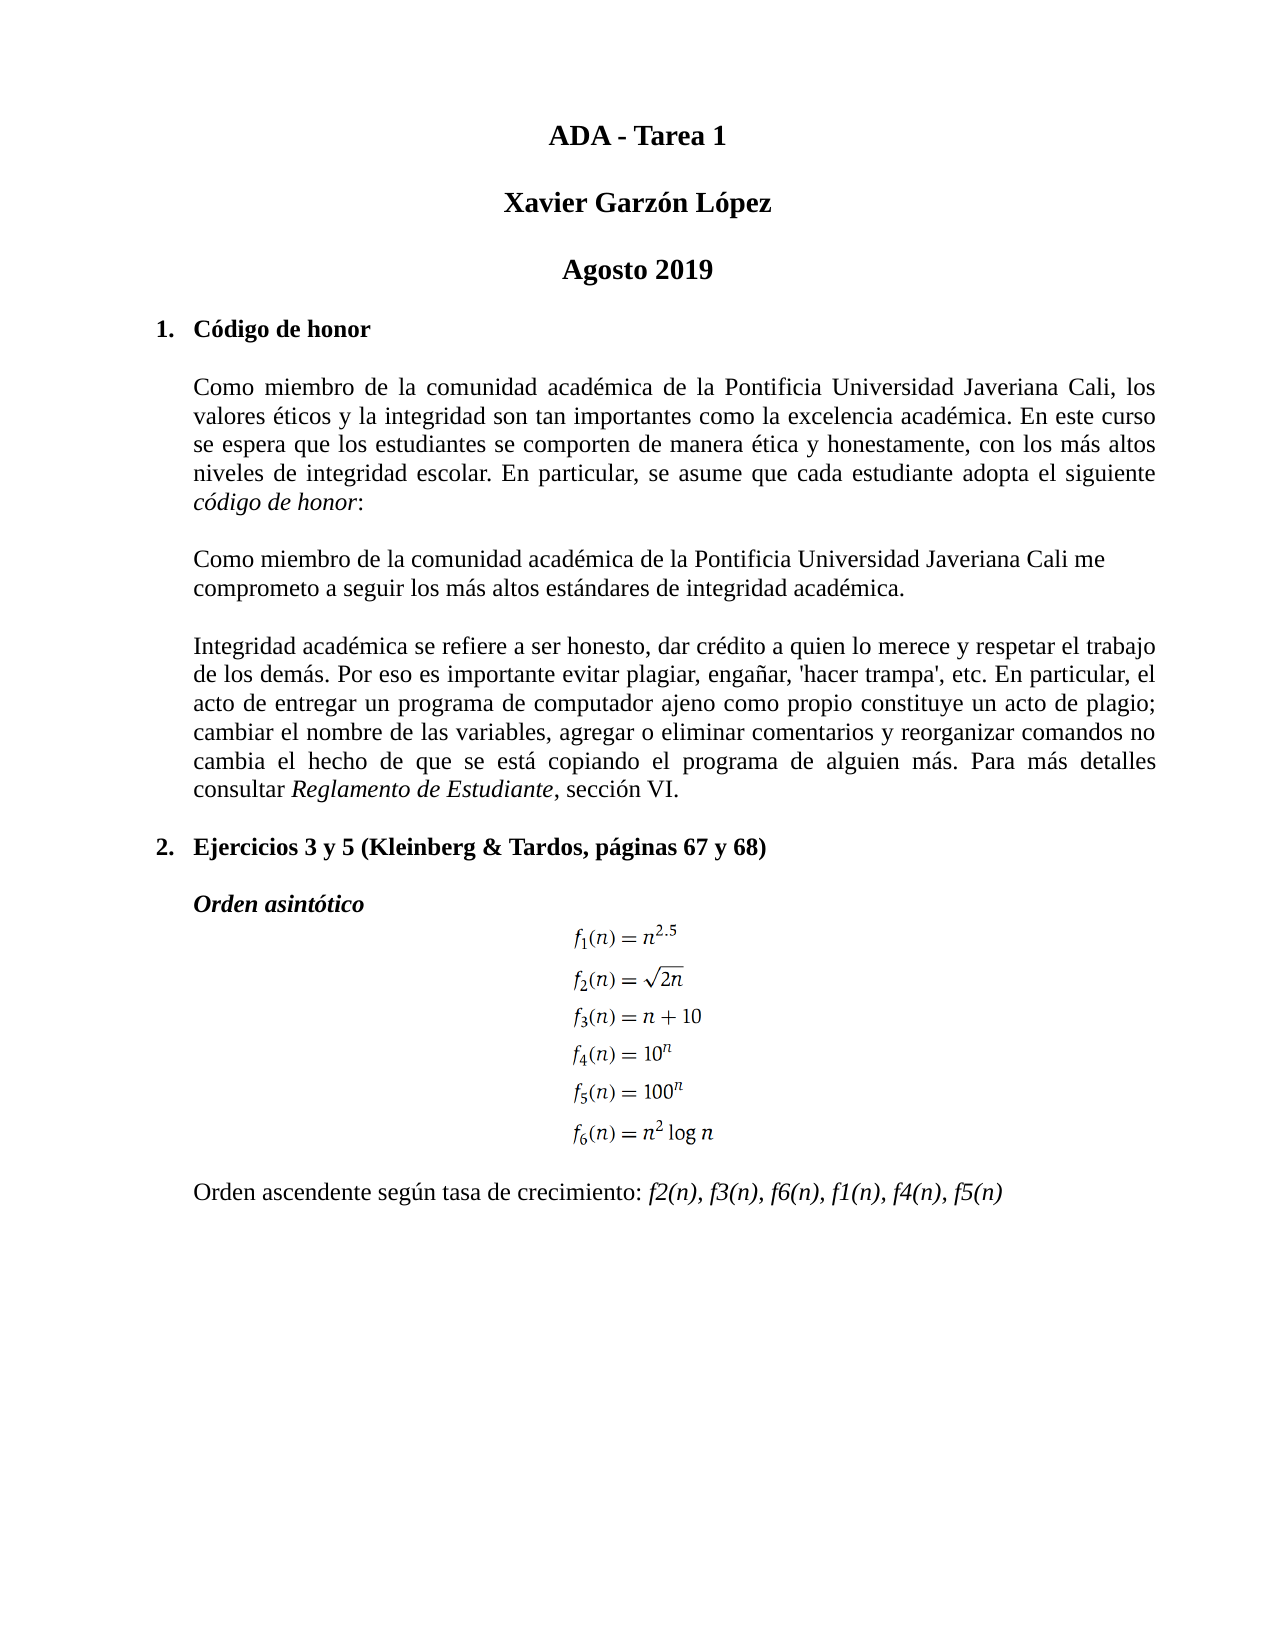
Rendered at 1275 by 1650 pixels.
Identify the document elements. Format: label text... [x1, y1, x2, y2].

text Agosto 2019 [118, 252, 1157, 286]
text Xavier Garzón López [118, 185, 1157, 219]
list Como miembro de la comunidad académica de la Pontificia Universidad Javeriana Cali me comprometo a seguir los más altos estándares de integridad académica. [156, 544, 1157, 602]
list Orden asintótico [156, 889, 1157, 918]
list Como miembro de la comunidad académica de la Pontificia Universidad Javeriana Cali, los valores éticos y la integridad son tan importantes como la excelencia académica. En este curso se espera que los estudiantes se comporten de manera ética y honestamente, con los más altos niveles de integridad escolar. En particular, se asume que cada estudiante adopta el siguiente código de honor: [156, 372, 1157, 516]
picture [557, 918, 718, 1151]
list Código de honor [156, 314, 1157, 343]
list Integridad académica se refiere a ser honesto, dar crédito a quien lo merece y respetar el trabajo de los demás. Por eso es importante evitar plagiar, engañar, 'hacer trampa', etc. En particular, el acto de entregar un programa de computador ajeno como propio constituye un acto de plagio; cambiar el nombre de las variables, agregar o eliminar comentarios y reorganizar comandos no cambia el hecho de que se está copiando el programa de alguien más. Para más detalles consultar Reglamento de Estudiante, sección VI. [156, 631, 1157, 803]
list Orden ascendente según tasa de crecimiento: f2(n), f3(n), f6(n), f1(n), f4(n), f5(n) [156, 1177, 1157, 1206]
list Ejercicios 3 y 5 (Kleinberg & Tardos, páginas 67 y 68) [156, 832, 1157, 861]
text ADA - Tarea 1 [118, 118, 1157, 152]
